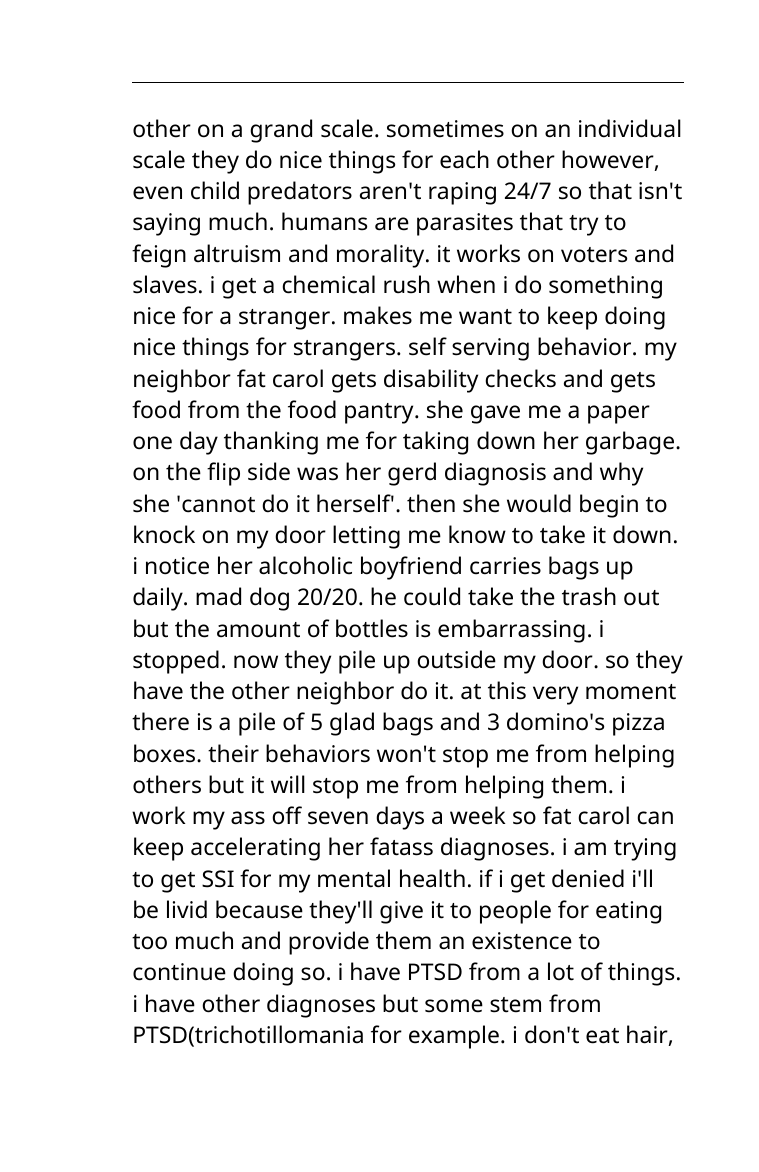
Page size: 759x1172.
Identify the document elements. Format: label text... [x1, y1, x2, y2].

text other on a grand scale. sometimes on an individual scale they do nice things for each other however, even child predators aren't raping 24/7 so that isn't saying much. humans are parasites that try to feign altruism and morality. it works on voters and slaves. i get a chemical rush when i do something nice for a stranger. makes me want to keep doing nice things for strangers. self serving behavior. my neighbor fat carol gets disability checks and gets food from the food pantry. she gave me a paper one day thanking me for taking down her garbage. on the flip side was her gerd diagnosis and why she 'cannot do it herself'. then she would begin to knock on my door letting me know to take it down. i notice her alcoholic boyfriend carries bags up daily. mad dog 20/20. he could take the trash out but the amount of bottles is embarrassing. i stopped. now they pile up outside my door. so they have the other neighbor do it. at this very moment there is a pile of 5 glad bags and 3 domino's pizza boxes. their behaviors won't stop me from helping others but it will stop me from helping them. i work my ass off seven days a week so fat carol can keep accelerating her fatass diagnoses. i am trying to get SSI for my mental health. if i get denied i'll be livid because they'll give it to people for eating too much and provide them an existence to continue doing so. i have PTSD from a lot of things. i have other diagnoses but some stem from PTSD(trichotillomania for example. i don't eat hair, [132, 112, 684, 1050]
